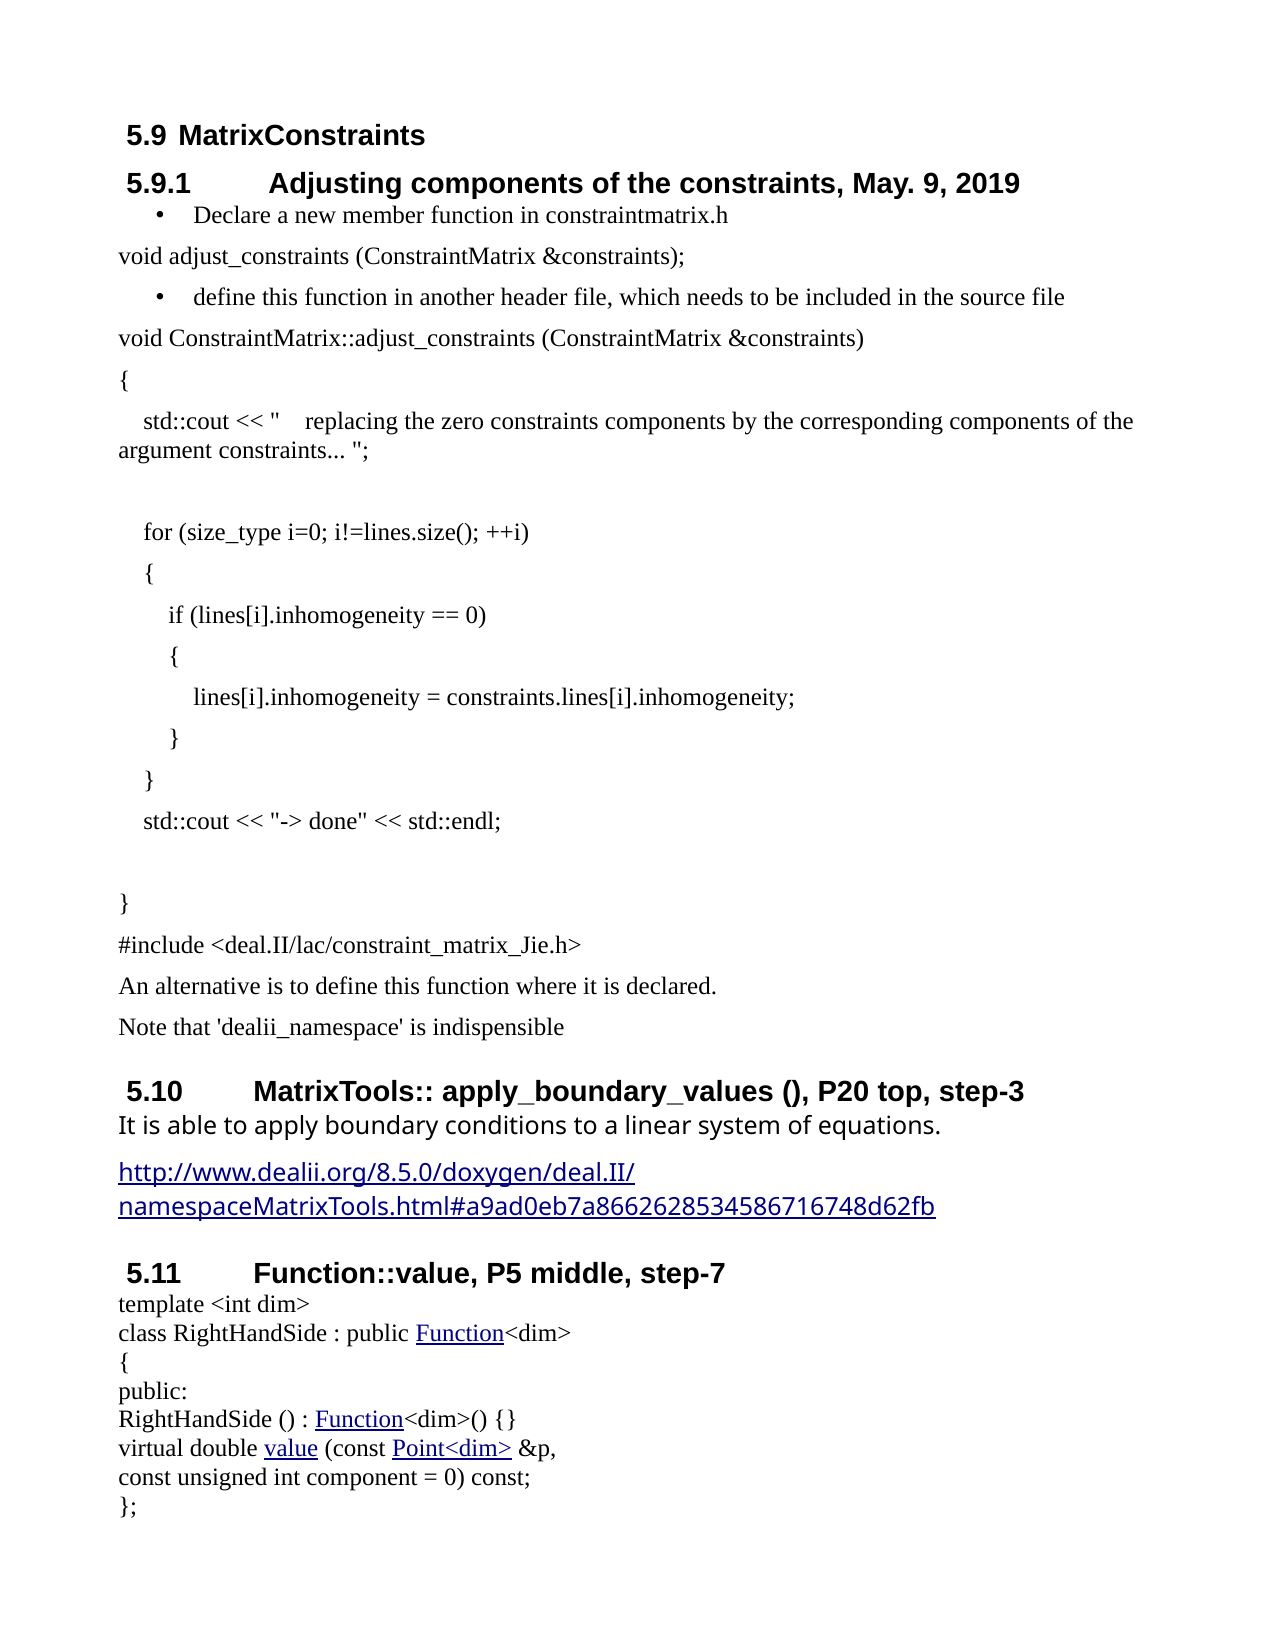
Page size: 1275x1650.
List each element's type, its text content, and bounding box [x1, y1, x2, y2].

text void ConstraintMatrix::adjust_constraints (ConstraintMatrix &constraints) [118, 323, 1157, 352]
text #include <deal.II/lac/constraint_matrix_Jie.h> [118, 930, 1157, 958]
subtitle Adjusting components of the constraints, May. 9, 2019 [118, 166, 1157, 200]
subtitle MatrixTools:: apply_boundary_values (), P20 top, step-3 [118, 1074, 1157, 1108]
text void adjust_constraints (ConstraintMatrix &constraints); [118, 241, 1157, 270]
text } [118, 765, 1157, 793]
text for (size_type i=0; i!=lines.size(); ++i) [118, 517, 1157, 546]
subtitle Function::value, P5 middle, step-7 [118, 1256, 1157, 1289]
text RightHandSide () : Function<dim>() {} [118, 1404, 1157, 1433]
text It is able to apply boundary conditions to a linear system of equations. [118, 1108, 1157, 1142]
text const unsigned int component = 0) const; [118, 1462, 1157, 1491]
list define this function in another header file, which needs to be included in the source file [156, 282, 1157, 311]
text { [118, 558, 1157, 587]
text class RightHandSide : public Function<dim> [118, 1318, 1157, 1347]
text { [118, 1347, 1157, 1376]
text { [118, 365, 1157, 393]
text Note that 'dealii_namespace' is indispensible [118, 1012, 1157, 1041]
text } [118, 723, 1157, 752]
text std::cout << "-> done" << std::endl; [118, 806, 1157, 835]
text template <int dim> [118, 1289, 1157, 1318]
text { [118, 641, 1157, 670]
subtitle MatrixConstraints [118, 118, 1157, 152]
text } [118, 888, 1157, 917]
text lines[i].inhomogeneity = constraints.lines[i].inhomogeneity; [118, 682, 1157, 711]
text }; [118, 1491, 1157, 1519]
list Declare a new member function in constraintmatrix.h [156, 200, 1157, 228]
text if (lines[i].inhomogeneity == 0) [118, 600, 1157, 628]
text virtual double value (const Point<dim> &p, [118, 1433, 1157, 1462]
text public: [118, 1376, 1157, 1404]
text std::cout << " replacing the zero constraints components by the corresponding components of the argument constraints... "; [118, 406, 1157, 463]
text An alternative is to define this function where it is declared. [118, 971, 1157, 1000]
text http://www.dealii.org/8.5.0/doxygen/deal.II/namespaceMatrixTools.html#a9ad0eb7a8662628534586716748d62fb [118, 1154, 1157, 1223]
